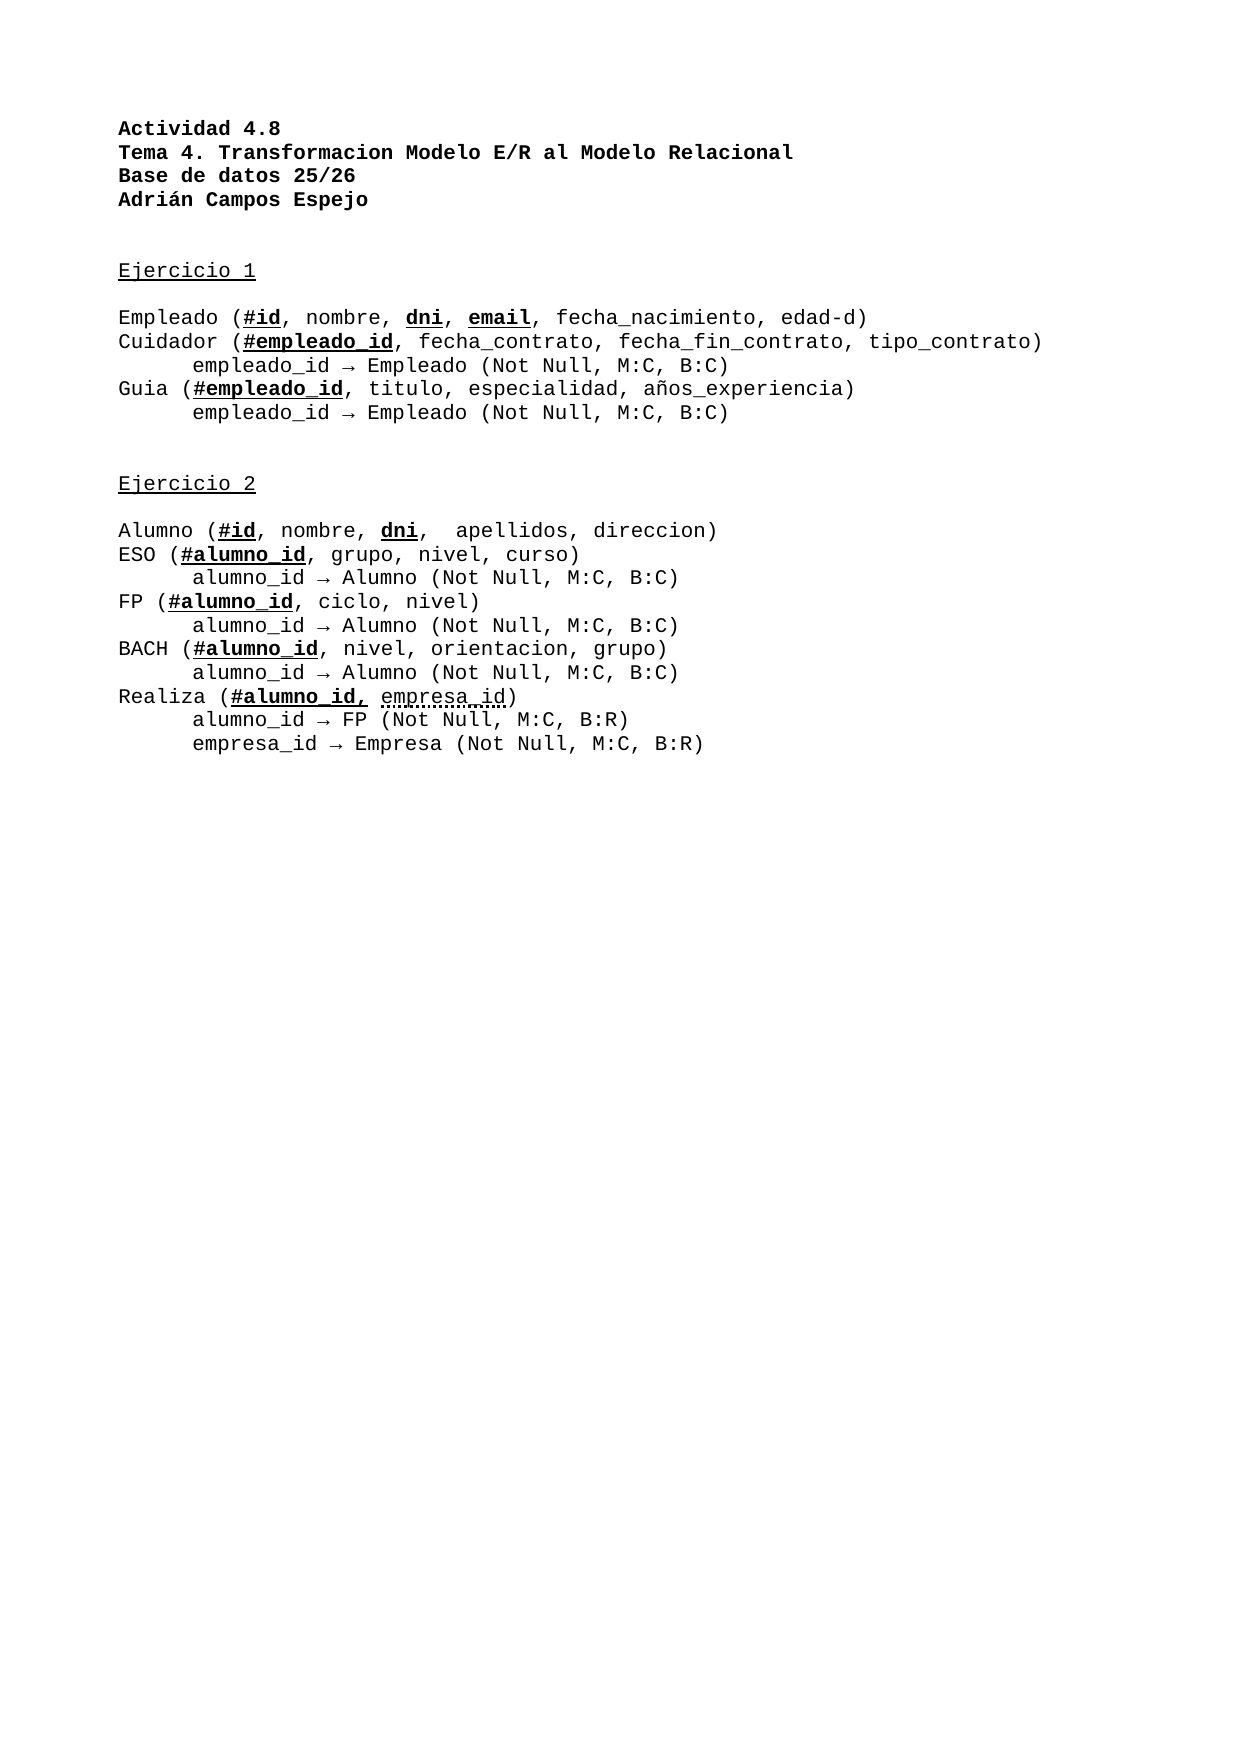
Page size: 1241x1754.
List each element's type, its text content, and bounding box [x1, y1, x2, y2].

text alumno_id → FP (Not Null, M:C, B:R) [118, 709, 1122, 733]
text Ejercicio 1 [118, 260, 1122, 284]
text empleado_id → Empleado (Not Null, M:C, B:C) [118, 354, 1122, 378]
text alumno_id → Alumno (Not Null, M:C, B:C) [118, 567, 1122, 591]
text Actividad 4.8 [118, 118, 1122, 142]
text Adrián Campos Espejo [118, 189, 1122, 213]
text BACH (#alumno_id, nivel, orientacion, grupo) [118, 638, 1122, 662]
text Base de datos 25/26 [118, 165, 1122, 189]
text FP (#alumno_id, ciclo, nivel) [118, 591, 1122, 615]
text empleado_id → Empleado (Not Null, M:C, B:C) [118, 402, 1122, 426]
text alumno_id → Alumno (Not Null, M:C, B:C) [118, 662, 1122, 686]
text Tema 4. Transformacion Modelo E/R al Modelo Relacional [118, 142, 1122, 165]
text ESO (#alumno_id, grupo, nivel, curso) [118, 544, 1122, 567]
text Empleado (#id, nombre, dni, email, fecha_nacimiento, edad-d) [118, 307, 1122, 331]
text alumno_id → Alumno (Not Null, M:C, B:C) [118, 615, 1122, 638]
text Alumno (#id, nombre, dni, apellidos, direccion) [118, 520, 1122, 544]
text empresa_id → Empresa (Not Null, M:C, B:R) [118, 733, 1122, 757]
text Ejercicio 2 [118, 473, 1122, 496]
text Realiza (#alumno_id, empresa_id) [118, 686, 1122, 709]
text Guia (#empleado_id, titulo, especialidad, años_experiencia) [118, 378, 1122, 402]
text Cuidador (#empleado_id, fecha_contrato, fecha_fin_contrato, tipo_contrato) [118, 331, 1122, 354]
